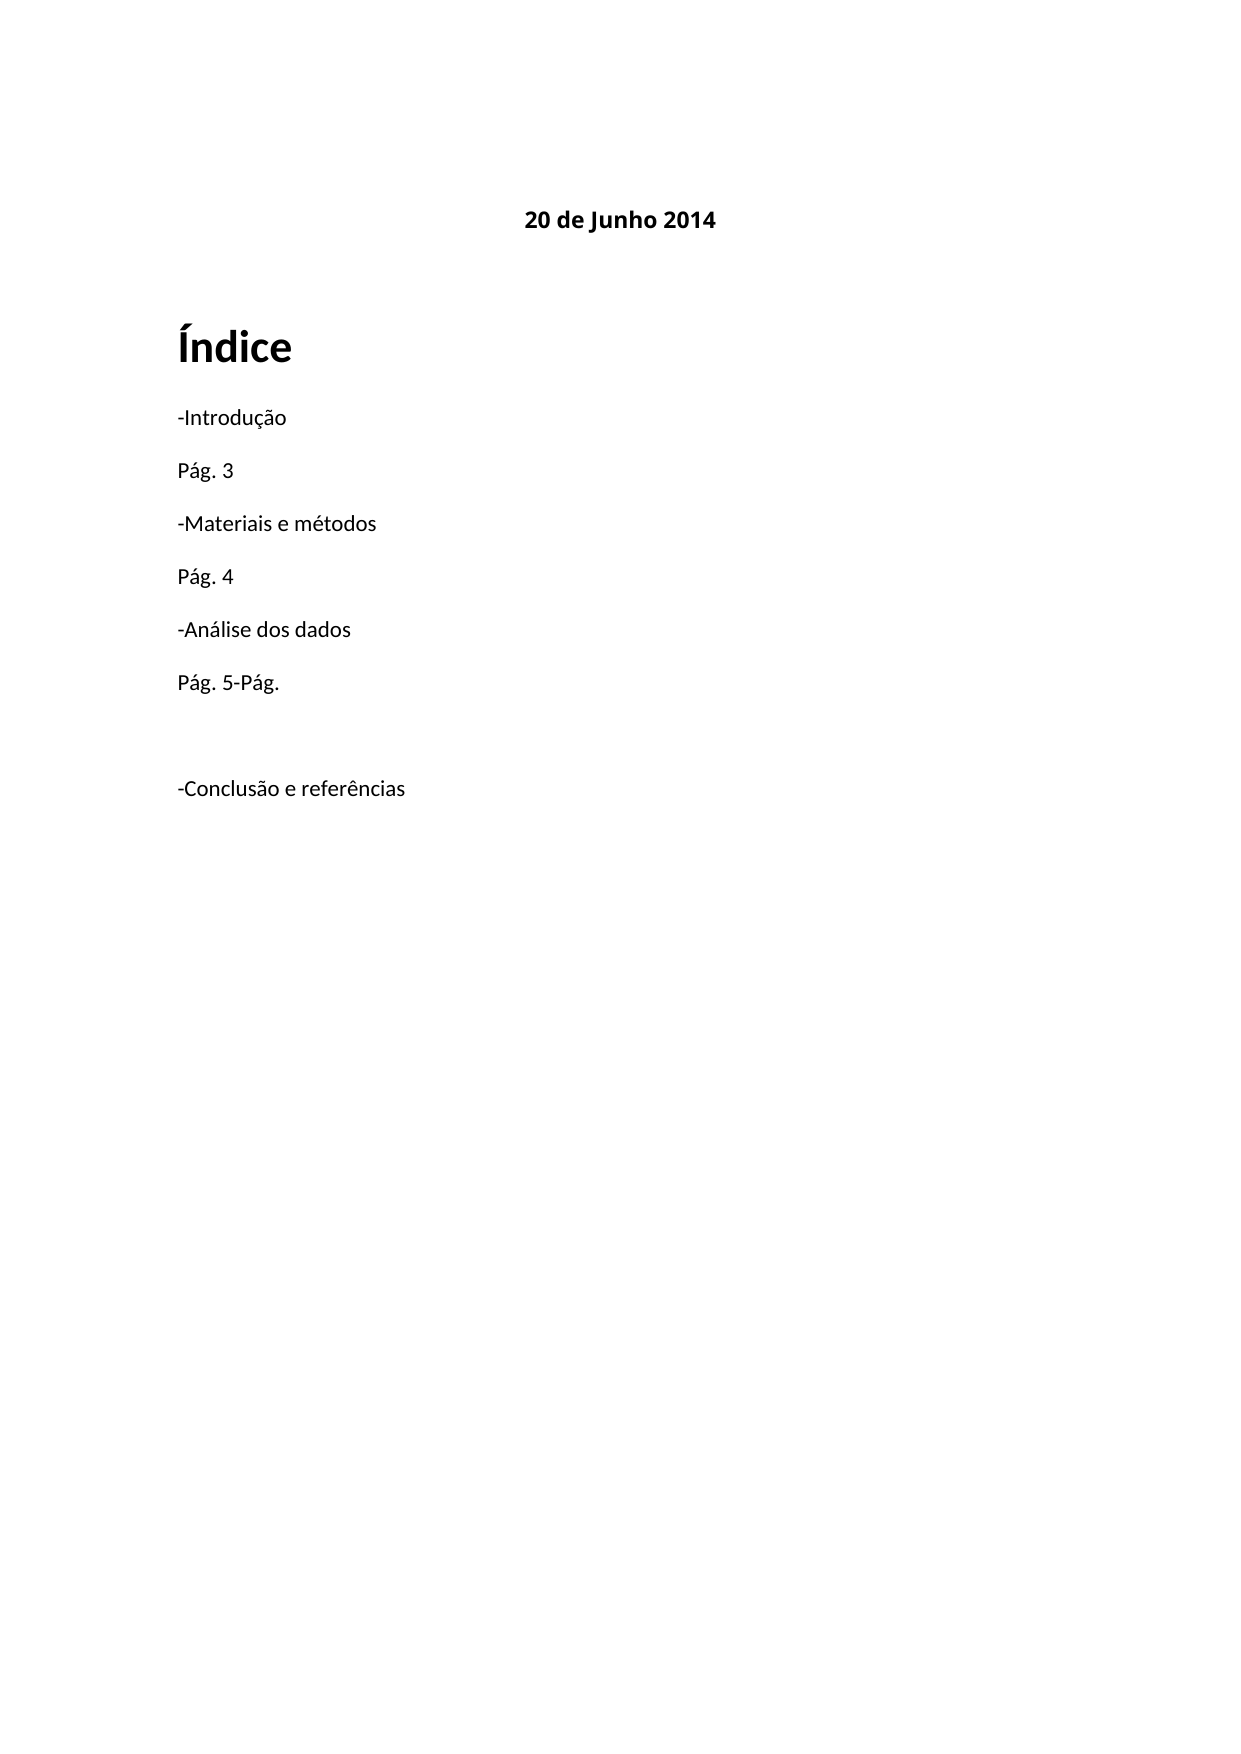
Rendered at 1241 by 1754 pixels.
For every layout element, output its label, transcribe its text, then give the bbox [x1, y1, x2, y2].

text 20 de Junho 2014 [177, 204, 1063, 236]
text Pág. 4 [177, 562, 1063, 590]
text -Materiais e métodos [177, 509, 1063, 537]
text Pág. 3 [177, 456, 1063, 484]
text Índice [177, 318, 1063, 374]
text -Análise dos dados [177, 615, 1063, 643]
text Pág. 5-Pág. [177, 668, 1063, 696]
text -Introdução [177, 403, 1063, 431]
text -Conclusão e referências [177, 774, 1063, 802]
